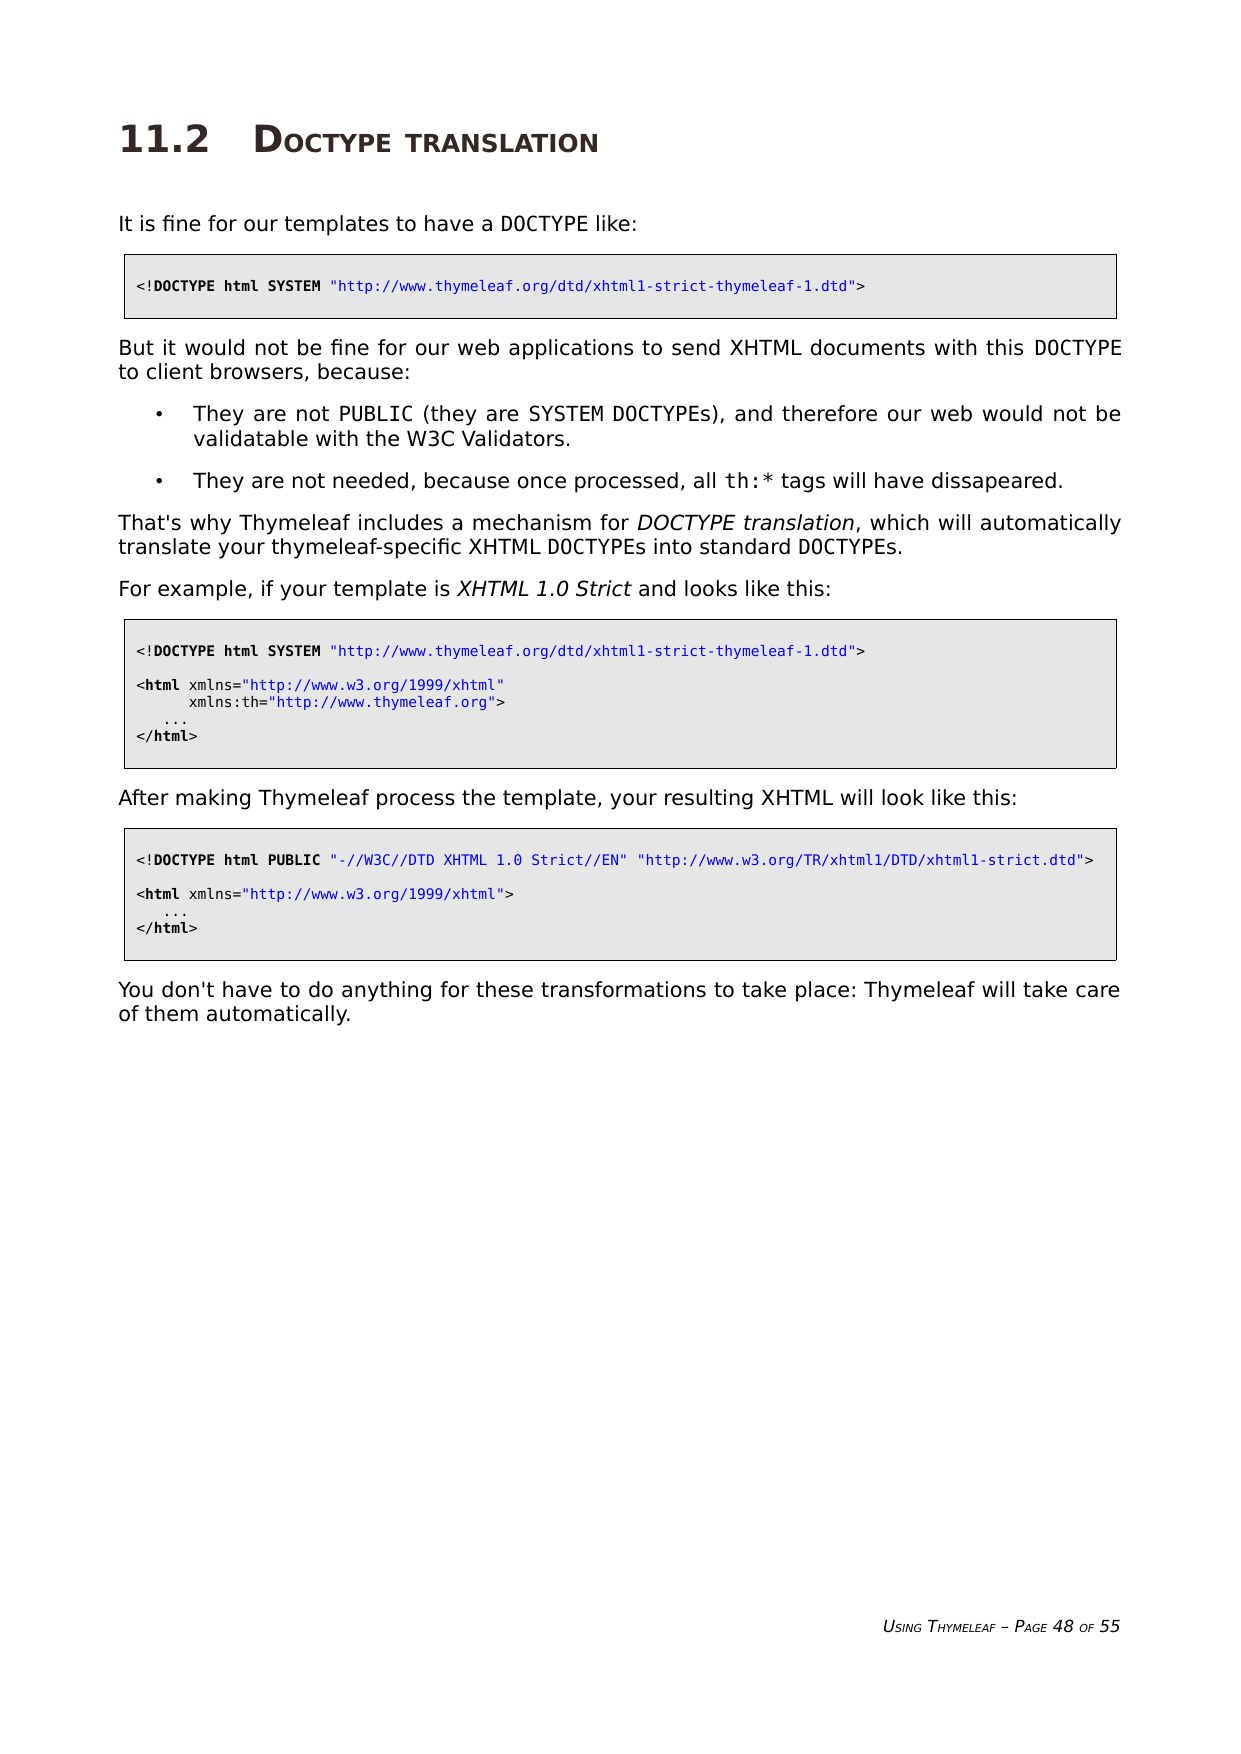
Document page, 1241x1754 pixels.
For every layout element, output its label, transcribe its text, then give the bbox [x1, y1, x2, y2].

text That's why Thymeleaf includes a mechanism for DOCTYPE translation, which will automatically translate your thymeleaf-specific XHTML DOCTYPEs into standard DOCTYPEs. [118, 511, 1122, 559]
list They are not PUBLIC (they are SYSTEM DOCTYPEs), and therefore our web would not be validatable with the W3C Validators. [156, 402, 1122, 451]
subtitle Doctype translation [118, 118, 1122, 162]
text <!DOCTYPE html PUBLIC "-//W3C//DTD XHTML 1.0 Strict//EN" "http://www.w3.org/TR/xhtml1/DTD/xhtml1-strict.dtd"> <html xmlns="http://www.w3.org/1999/xhtml"> ... </html> [125, 829, 1116, 960]
text But it would not be fine for our web applications to send XHTML documents with this DOCTYPE to client browsers, because: [118, 336, 1122, 385]
text <!DOCTYPE html SYSTEM "http://www.thymeleaf.org/dtd/xhtml1-strict-thymeleaf-1.dtd"> <html xmlns="http://www.w3.org/1999/xhtml" xmlns:th="http://www.thymeleaf.org"> ... </html> [125, 620, 1116, 768]
text It is fine for our templates to have a DOCTYPE like: [118, 212, 1122, 236]
list They are not needed, because once processed, all th:* tags will have dissapeared. [156, 469, 1122, 493]
text You don't have to do anything for these transformations to take place: Thymeleaf will take care of them automatically. [118, 978, 1122, 1027]
text For example, if your template is XHTML 1.0 Strict and looks like this: [118, 577, 1122, 601]
text <!DOCTYPE html SYSTEM "http://www.thymeleaf.org/dtd/xhtml1-strict-thymeleaf-1.dtd"> [125, 255, 1116, 318]
text After making Thymeleaf process the template, your resulting XHTML will look like this: [118, 786, 1122, 810]
